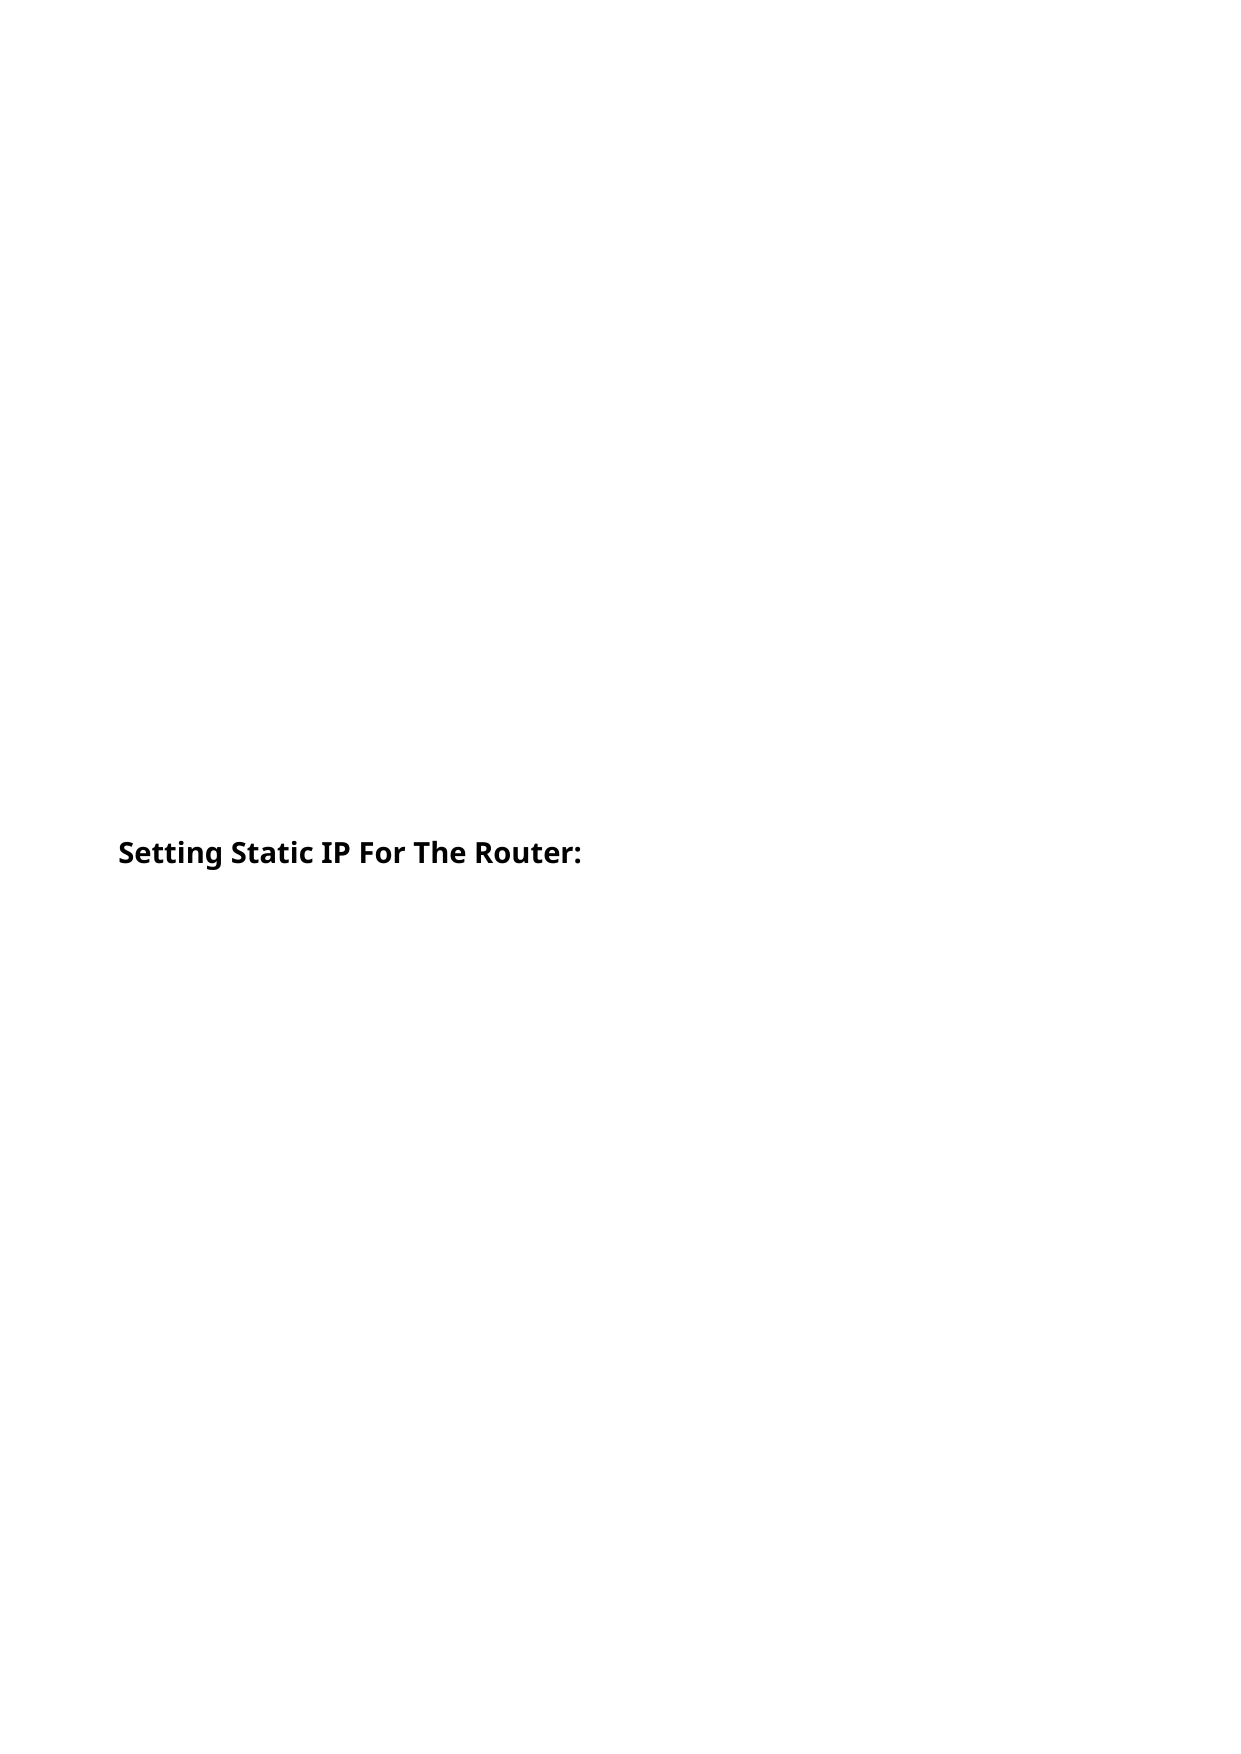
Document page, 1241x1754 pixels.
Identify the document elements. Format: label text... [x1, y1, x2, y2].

text Setting Static IP For The Router: [118, 832, 1122, 872]
